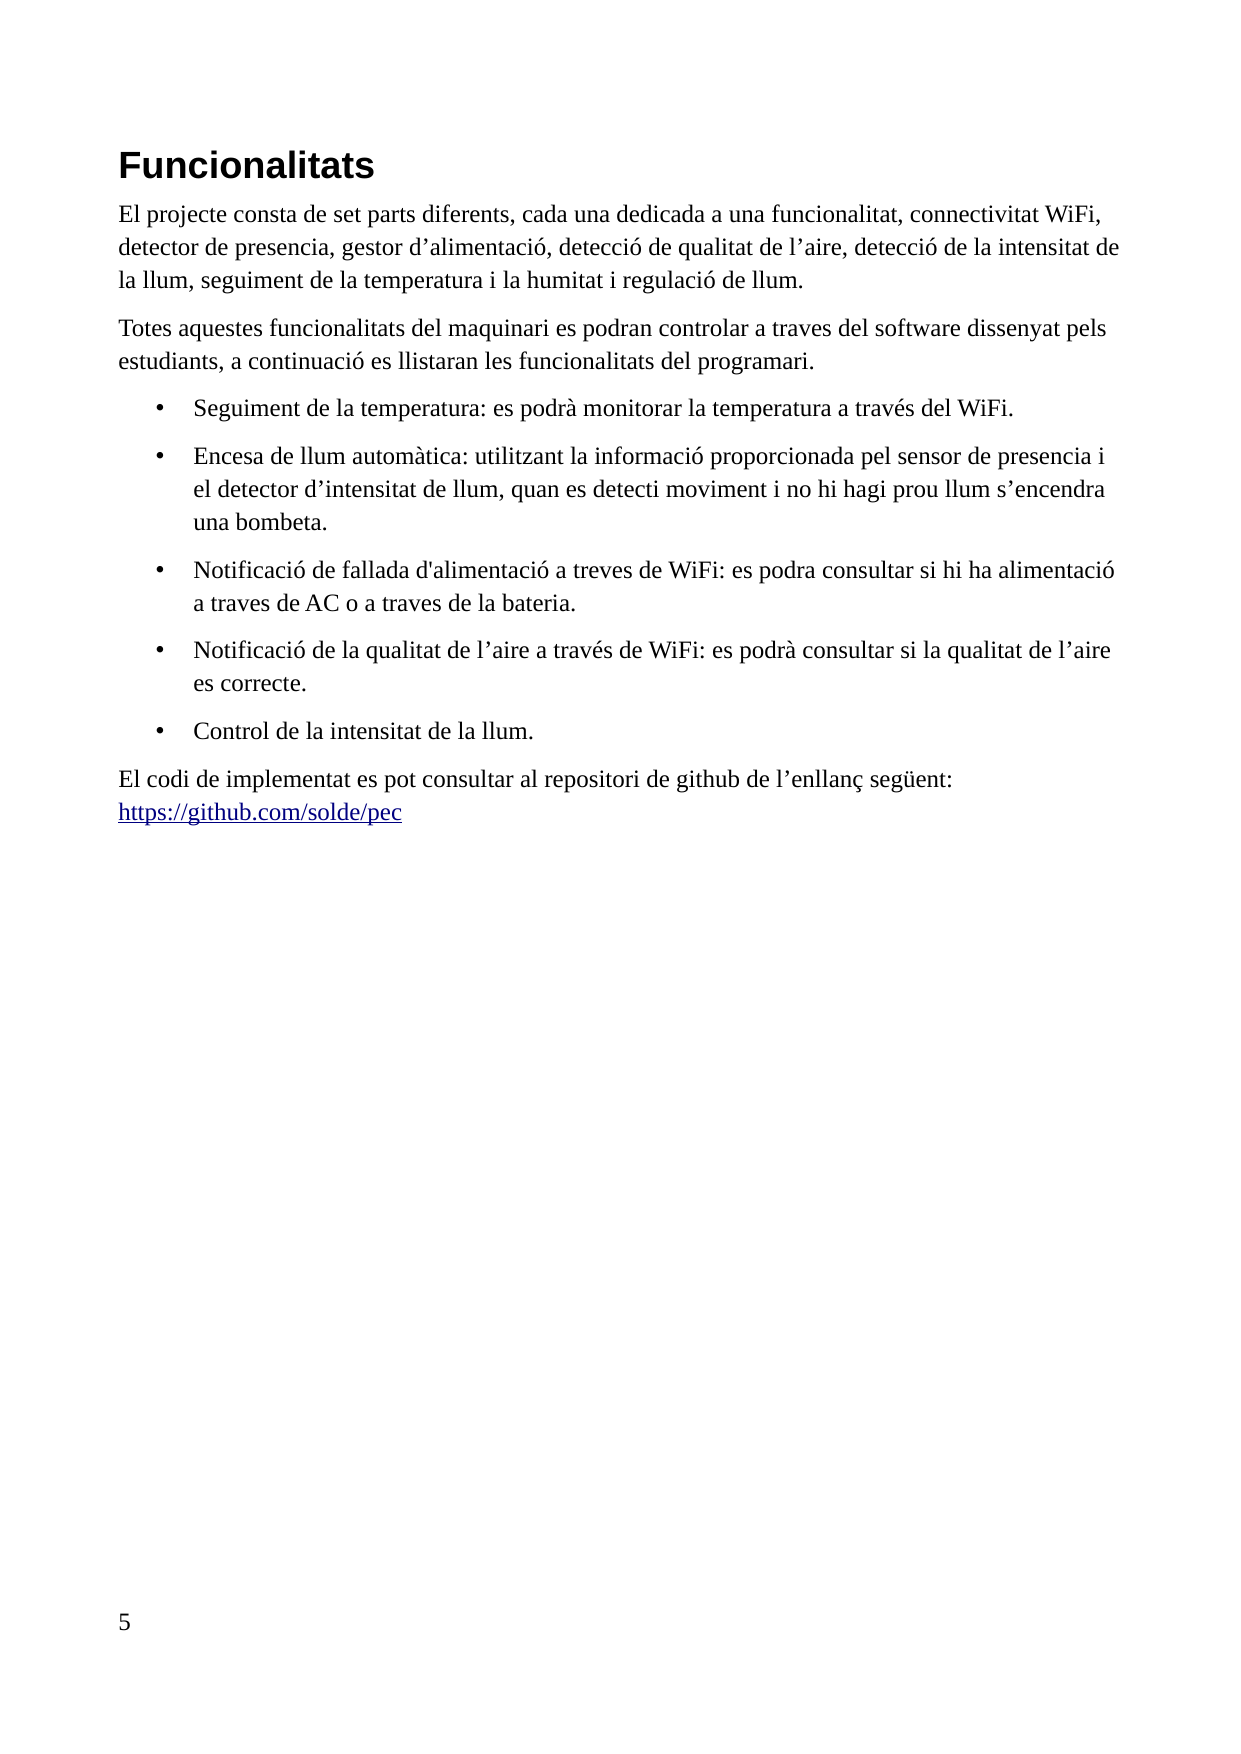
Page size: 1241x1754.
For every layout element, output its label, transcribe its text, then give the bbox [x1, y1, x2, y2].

list Notificació de la qualitat de l’aire a través de WiFi: es podrà consultar si la qualitat de l’aire es correcte. [156, 635, 1122, 697]
subtitle Funcionalitats [118, 143, 1122, 187]
text Totes aquestes funcionalitats del maquinari es podran controlar a traves del software dissenyat pels estudiants, a continuació es llistaran les funcionalitats del programari. [118, 313, 1122, 375]
text El projecte consta de set parts diferents, cada una dedicada a una funcionalitat, connectivitat WiFi, detector de presencia, gestor d’alimentació, detecció de qualitat de l’aire, detecció de la intensitat de la llum, seguiment de la temperatura i la humitat i regulació de llum. [118, 199, 1122, 294]
list Seguiment de la temperatura: es podrà monitorar la temperatura a través del WiFi. [156, 393, 1122, 422]
text El codi de implementat es pot consultar al repositori de github de l’enllanç següent: https://github.com/solde/pec [118, 764, 1122, 825]
list Notificació de fallada d'alimentació a treves de WiFi: es podra consultar si hi ha alimentació a traves de AC o a traves de la bateria. [156, 555, 1122, 617]
list Control de la intensitat de la llum. [156, 716, 1122, 745]
list Encesa de llum automàtica: utilitzant la informació proporcionada pel sensor de presencia i el detector d’intensitat de llum, quan es detecti moviment i no hi hagi prou llum s’encendra una bombeta. [156, 441, 1122, 536]
